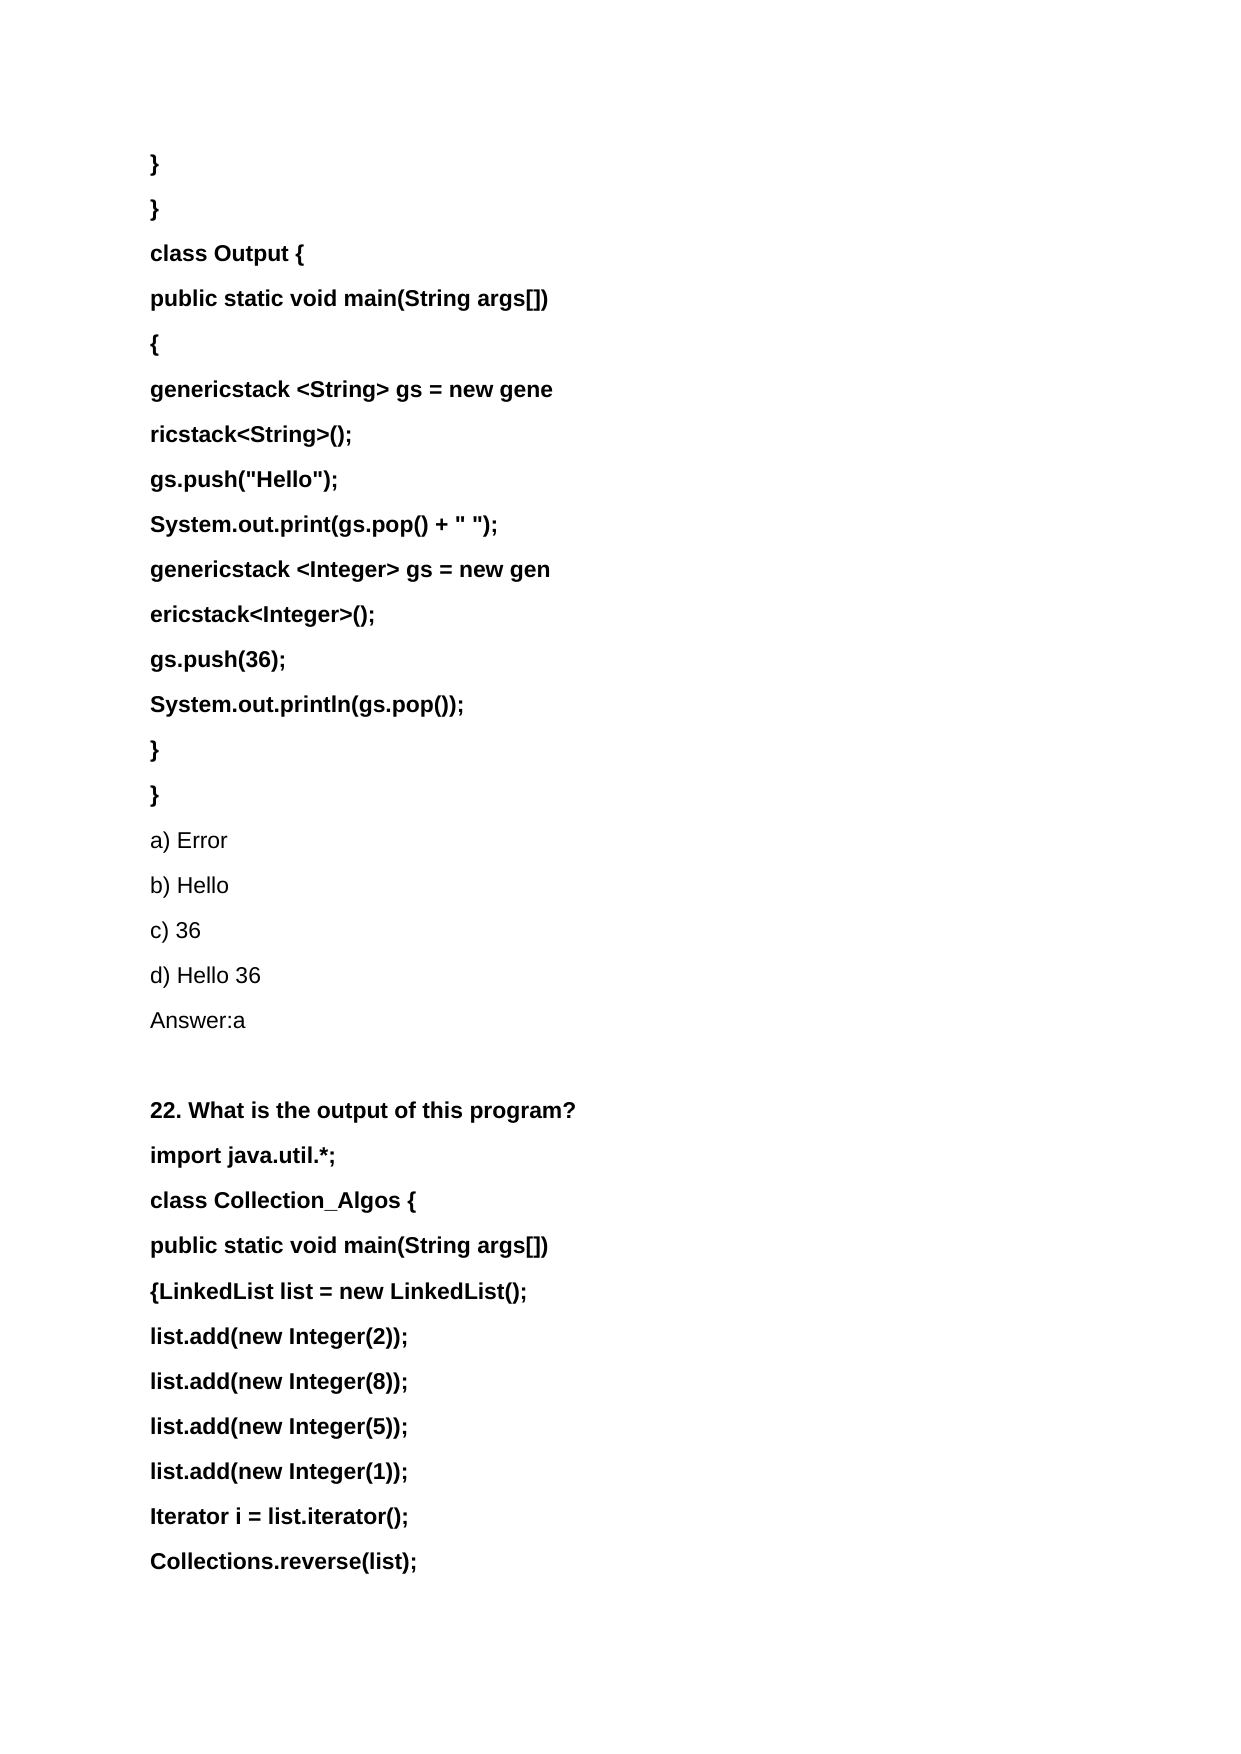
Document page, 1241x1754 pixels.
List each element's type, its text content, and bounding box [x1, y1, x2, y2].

text genericstack <String> gs = new gene [150, 376, 1090, 402]
text list.add(new Integer(8)); [150, 1368, 1090, 1394]
text c) 36 [150, 917, 1090, 943]
text d) Hello 36 [150, 962, 1090, 988]
text list.add(new Integer(2)); [150, 1323, 1090, 1349]
text System.out.print(gs.pop() + " "); [150, 511, 1090, 537]
text gs.push("Hello"); [150, 466, 1090, 492]
text } [150, 781, 1090, 808]
text gs.push(36); [150, 646, 1090, 672]
text { [150, 330, 1090, 357]
text } [150, 736, 1090, 763]
text ericstack<Integer>(); [150, 601, 1090, 627]
text {LinkedList list = new LinkedList(); [150, 1278, 1090, 1304]
text public static void main(String args[]) [150, 285, 1090, 312]
text Iterator i = list.iterator(); [150, 1503, 1090, 1529]
text import java.util.*; [150, 1142, 1090, 1169]
text class Output { [150, 240, 1090, 267]
text } [150, 150, 1090, 176]
text ricstack<String>(); [150, 421, 1090, 447]
text 22. What is the output of this program? [150, 1097, 1090, 1123]
text genericstack <Integer> gs = new gen [150, 556, 1090, 582]
text list.add(new Integer(1)); [150, 1458, 1090, 1484]
text Collections.reverse(list); [150, 1548, 1090, 1574]
text a) Error [150, 827, 1090, 853]
text System.out.println(gs.pop()); [150, 691, 1090, 718]
text class Collection_Algos { [150, 1187, 1090, 1214]
text } [150, 195, 1090, 221]
text Answer:a [150, 1007, 1090, 1033]
text list.add(new Integer(5)); [150, 1413, 1090, 1439]
text b) Hello [150, 872, 1090, 898]
text public static void main(String args[]) [150, 1232, 1090, 1259]
